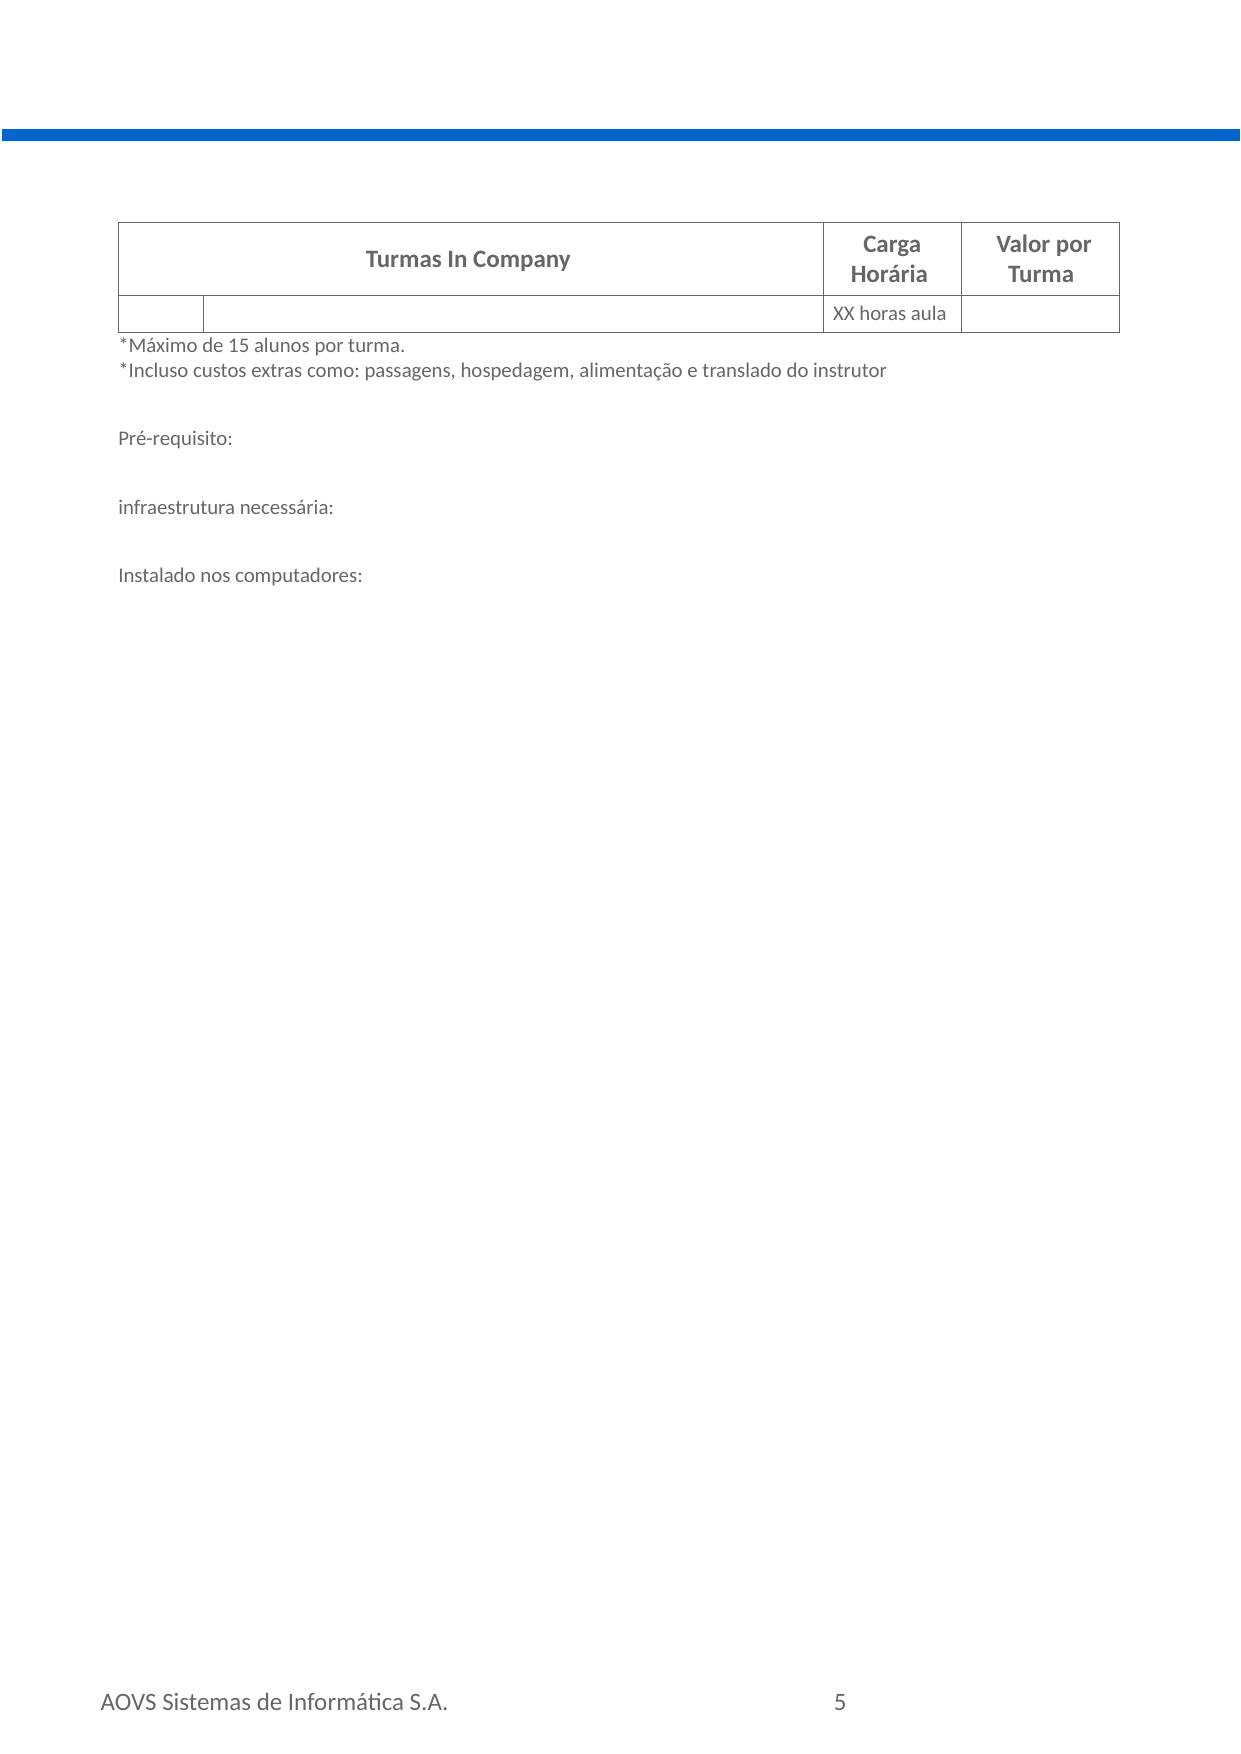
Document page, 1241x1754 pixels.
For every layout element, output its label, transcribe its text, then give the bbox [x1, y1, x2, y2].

table_cell XX horas aula [824, 296, 961, 332]
text *Máximo de 15 alunos por turma. [118, 332, 1122, 357]
table_cell [204, 296, 823, 332]
table_header Turmas In Company [119, 223, 823, 295]
text Pré-requisito: [118, 426, 1122, 451]
table_header Valor por Turma [962, 223, 1119, 295]
table_cell [962, 296, 1119, 332]
text infraestrutura necessária: [118, 494, 1122, 519]
text *Incluso custos extras como: passagens, hospedagem, alimentação e translado do instrutor [118, 357, 1122, 383]
text Instalado nos computadores: [118, 562, 1122, 588]
table_header Carga Horária [824, 223, 961, 295]
table_cell [119, 296, 203, 332]
